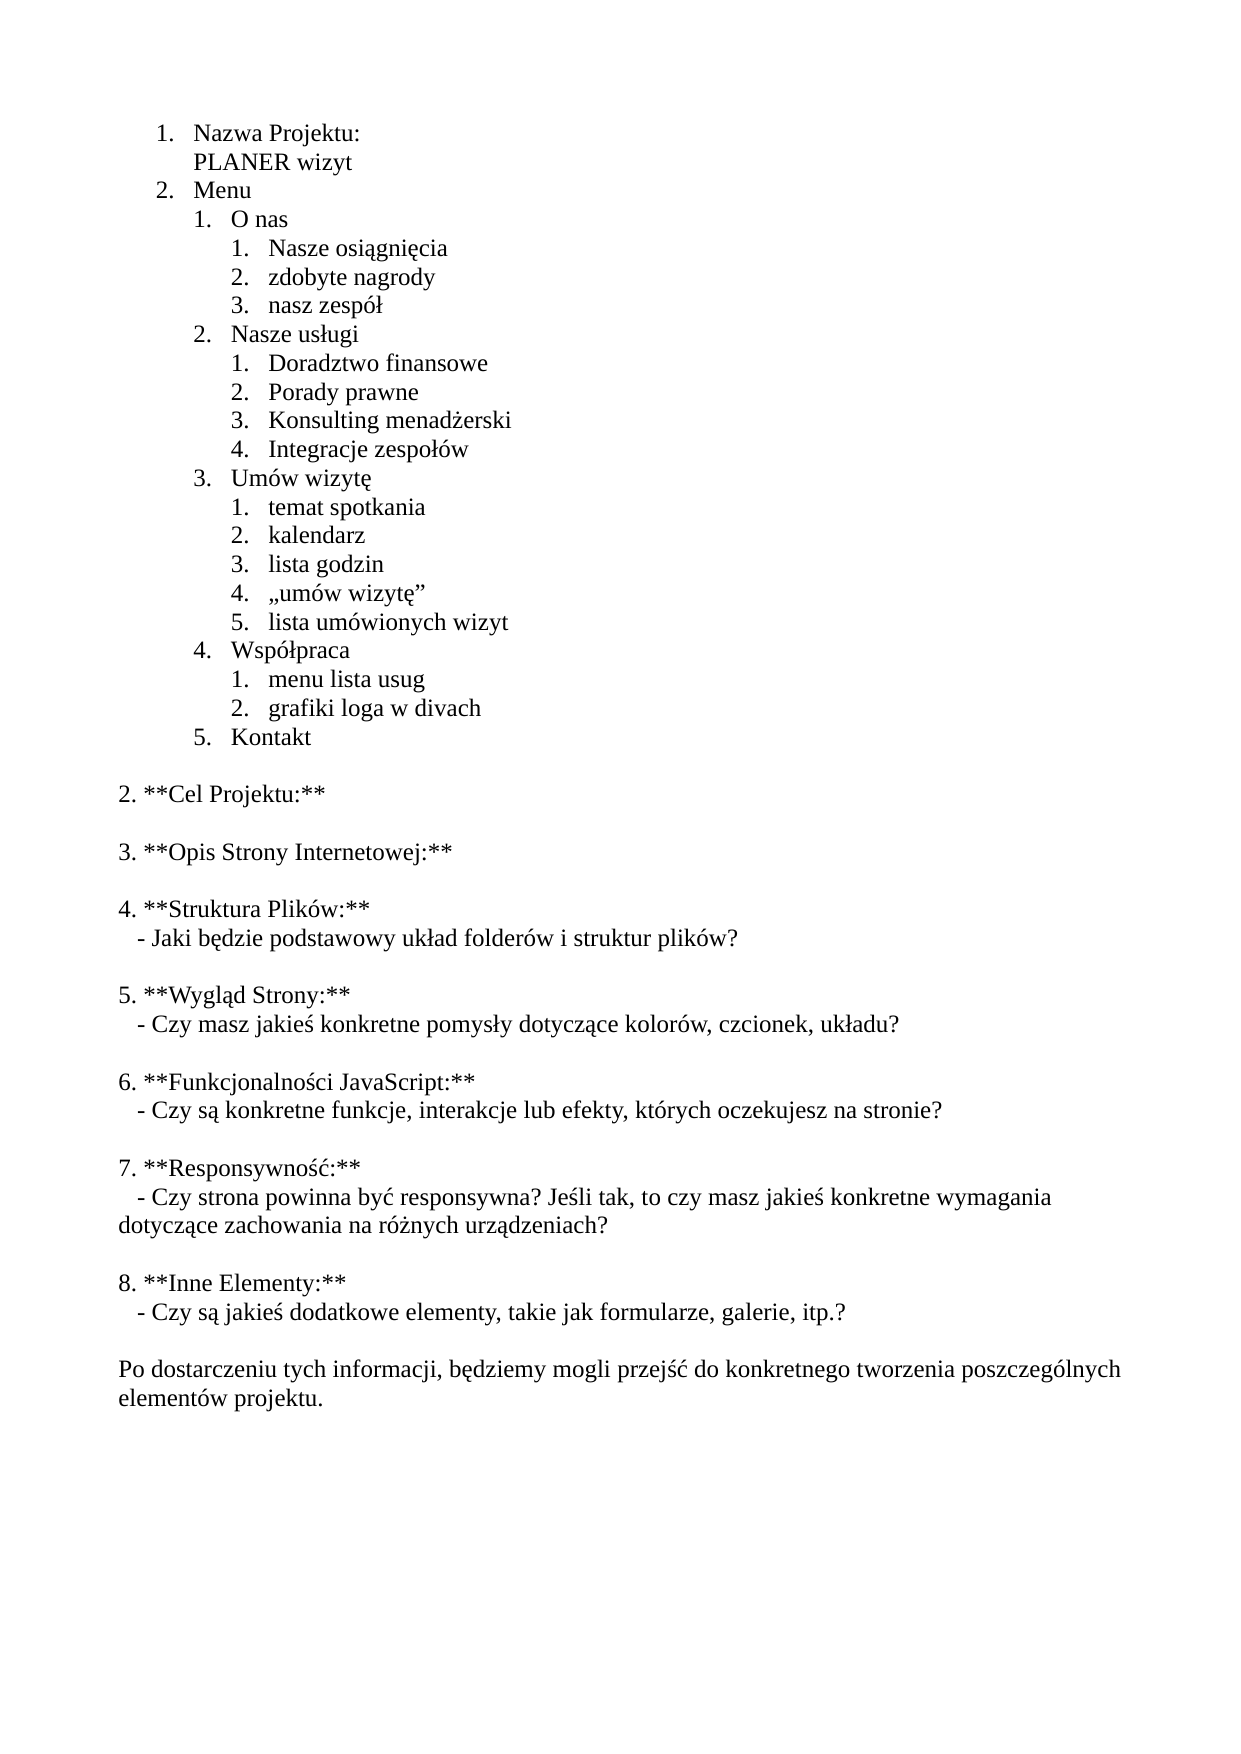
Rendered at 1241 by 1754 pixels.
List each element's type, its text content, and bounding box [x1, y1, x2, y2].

text - Czy strona powinna być responsywna? Jeśli tak, to czy masz jakieś konkretne wymagania dotyczące zachowania na różnych urządzeniach? [118, 1182, 1122, 1239]
list nasz zespół [231, 291, 1122, 319]
text Po dostarczeniu tych informacji, będziemy mogli przejść do konkretnego tworzenia poszczególnych elementów projektu. [118, 1354, 1122, 1412]
text 3. **Opis Strony Internetowej:** [118, 837, 1122, 866]
list „umów wizytę” [231, 578, 1122, 607]
text - Czy masz jakieś konkretne pomysły dotyczące kolorów, czcionek, układu? [118, 1009, 1122, 1038]
list Nazwa Projektu: PLANER wizyt [156, 118, 1122, 176]
text 6. **Funkcjonalności JavaScript:** [118, 1067, 1122, 1096]
text 8. **Inne Elementy:** [118, 1268, 1122, 1297]
list menu lista usug [231, 664, 1122, 693]
text - Czy są jakieś dodatkowe elementy, takie jak formularze, galerie, itp.? [118, 1297, 1122, 1326]
list lista umówionych wizyt [231, 607, 1122, 636]
list Umów wizytę [193, 463, 1122, 492]
list O nas [193, 204, 1122, 233]
list Nasze osiągnięcia [231, 233, 1122, 262]
list Nasze usługi [193, 319, 1122, 348]
list Doradztwo finansowe [231, 348, 1122, 377]
text 2. **Cel Projektu:** [118, 779, 1122, 808]
list Współpraca [193, 636, 1122, 664]
list zdobyte nagrody [231, 262, 1122, 291]
list Porady prawne [231, 377, 1122, 406]
list Konsulting menadżerski [231, 406, 1122, 434]
list lista godzin [231, 549, 1122, 578]
text - Czy są konkretne funkcje, interakcje lub efekty, których oczekujesz na stronie? [118, 1096, 1122, 1124]
list grafiki loga w divach [231, 693, 1122, 722]
list temat spotkania [231, 492, 1122, 521]
list kalendarz [231, 521, 1122, 549]
text - Jaki będzie podstawowy układ folderów i struktur plików? [118, 923, 1122, 952]
list Integracje zespołów [231, 434, 1122, 463]
text 7. **Responsywność:** [118, 1153, 1122, 1182]
text 5. **Wygląd Strony:** [118, 981, 1122, 1009]
list Kontakt [193, 722, 1122, 751]
list Menu [156, 176, 1122, 204]
text 4. **Struktura Plików:** [118, 894, 1122, 923]
